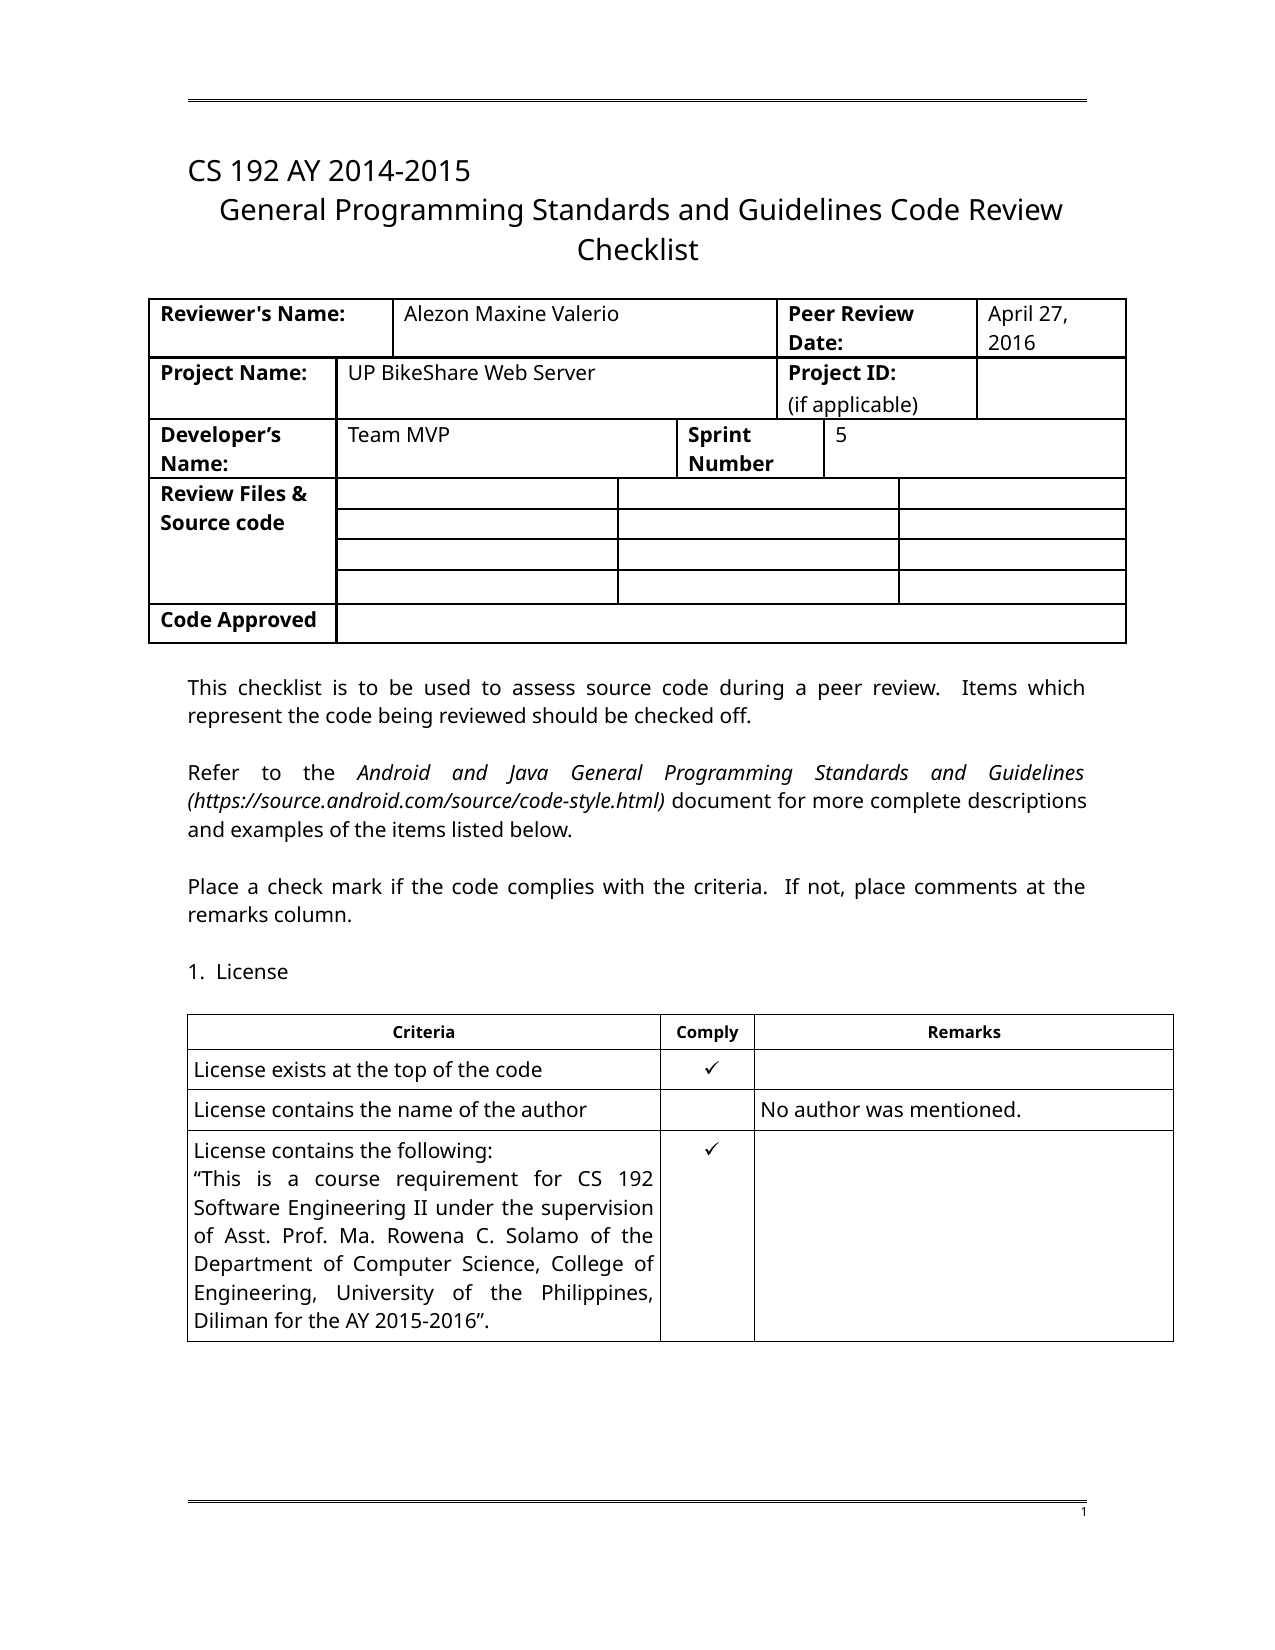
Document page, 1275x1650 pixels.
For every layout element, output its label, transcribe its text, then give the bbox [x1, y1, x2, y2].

text 1. License [187, 957, 1087, 986]
table_cell [619, 479, 898, 508]
text General Programming Standards and Guidelines Code Review Checklist [187, 190, 1087, 269]
table_cell UP BikeShare Web Server [338, 359, 776, 418]
table_header Criteria [188, 1015, 660, 1049]
table_cell 5 [825, 420, 1125, 477]
table_header Peer Review Date: [778, 300, 976, 356]
table_cell [900, 510, 1125, 538]
table_header Remarks [755, 1015, 1173, 1049]
table_cell [338, 540, 617, 569]
table_cell License contains the name of the author [188, 1090, 660, 1129]
table_cell [755, 1131, 1173, 1341]
text CS 192 AY 2014-2015 [187, 150, 1087, 190]
table_header April 27, 2016 [978, 300, 1125, 356]
table_cell Team MVP [338, 420, 676, 477]
table_cell [619, 571, 898, 603]
table_cell [900, 479, 1125, 508]
table_cell [661, 1090, 754, 1129]
text Refer to the Android and Java General Programming Standards and Guidelines (https://source.android.com/source/code-style.html) document for more complete descriptions and examples of the items listed below. [187, 758, 1087, 843]
table_cell Sprint Number [678, 420, 823, 477]
table_cell [338, 479, 617, 508]
table_cell [338, 571, 617, 603]
table_cell [900, 571, 1125, 603]
table_cell [338, 605, 1125, 642]
table_cell [619, 540, 898, 569]
table_cell License exists at the top of the code [188, 1050, 660, 1089]
table_header Reviewer's Name: [150, 300, 392, 356]
table_header Alezon Maxine Valerio [394, 300, 776, 356]
table_cell [661, 1131, 754, 1341]
table_cell (if applicable) [778, 388, 976, 418]
table_cell License contains the following: “This is a course requirement for CS 192 Software Engineering II under the supervision of Asst. Prof. Ma. Rowena C. Solamo of the Department of Computer Science, College of Engineering, University of the Philippines, Diliman for the AY 2015-2016”. [188, 1131, 660, 1341]
table_cell [978, 359, 1125, 418]
table_cell Project ID: [778, 359, 976, 388]
table_cell Developer’s Name: [150, 420, 335, 477]
table_cell [619, 510, 898, 538]
table_cell [755, 1050, 1173, 1089]
table_header Comply [661, 1015, 754, 1049]
table_cell [900, 540, 1125, 569]
table_cell Review Files & Source code [150, 479, 335, 603]
table_cell [338, 510, 617, 538]
table_cell Code Approved [150, 605, 335, 642]
text This checklist is to be used to assess source code during a peer review. Items which represent the code being reviewed should be checked off. [187, 673, 1087, 729]
table_cell Project Name: [150, 359, 335, 418]
text Place a check mark if the code complies with the criteria. If not, place comments at the remarks column. [187, 872, 1087, 929]
table_cell No author was mentioned. [755, 1090, 1173, 1129]
table_cell [661, 1050, 754, 1089]
